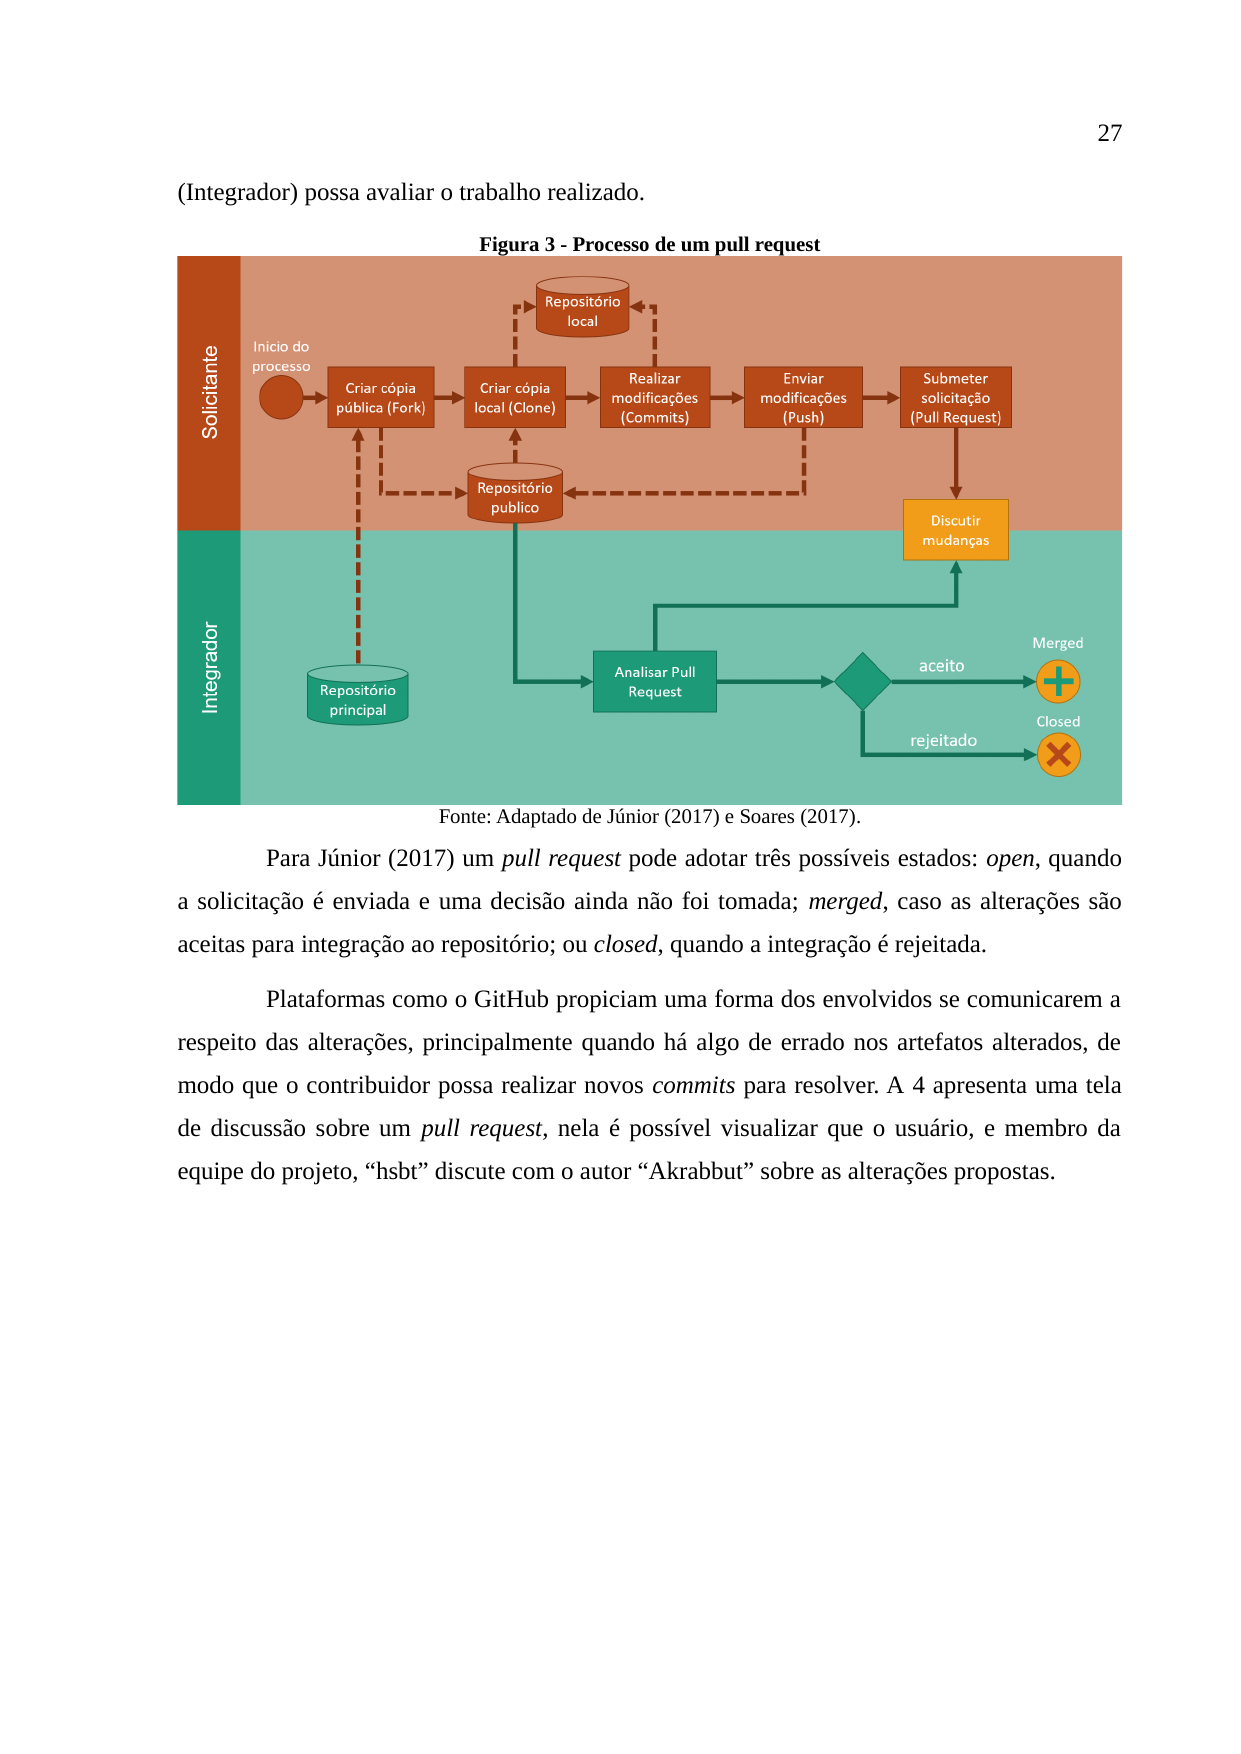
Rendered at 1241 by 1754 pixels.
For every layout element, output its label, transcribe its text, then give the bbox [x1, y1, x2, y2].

text (Integrador) possa avaliar o trabalho realizado. [177, 177, 1122, 206]
text Plataformas como o GitHub propiciam uma forma dos envolvidos se comunicarem a respeito das alterações, principalmente quando há algo de errado nos artefatos alterados, de modo que o contribuidor possa realizar novos commits para resolver. A 4 apresenta uma tela de discussão sobre um pull request, nela é possível visualizar que o usuário, e membro da equipe do projeto, “hsbt” discute com o autor “Akrabbut” sobre as alterações propostas. [177, 984, 1122, 1185]
picture [177, 256, 1123, 805]
text Fonte: Adaptado de Júnior (2017) e Soares (2017). [177, 805, 1122, 828]
text Figura 3 - Processo de um pull request [177, 232, 1122, 256]
text Para Júnior (2017) um pull request pode adotar três possíveis estados: open, quando a solicitação é enviada e uma decisão ainda não foi tomada; merged, caso as alterações são aceitas para integração ao repositório; ou closed, quando a integração é rejeitada. [177, 828, 1122, 958]
